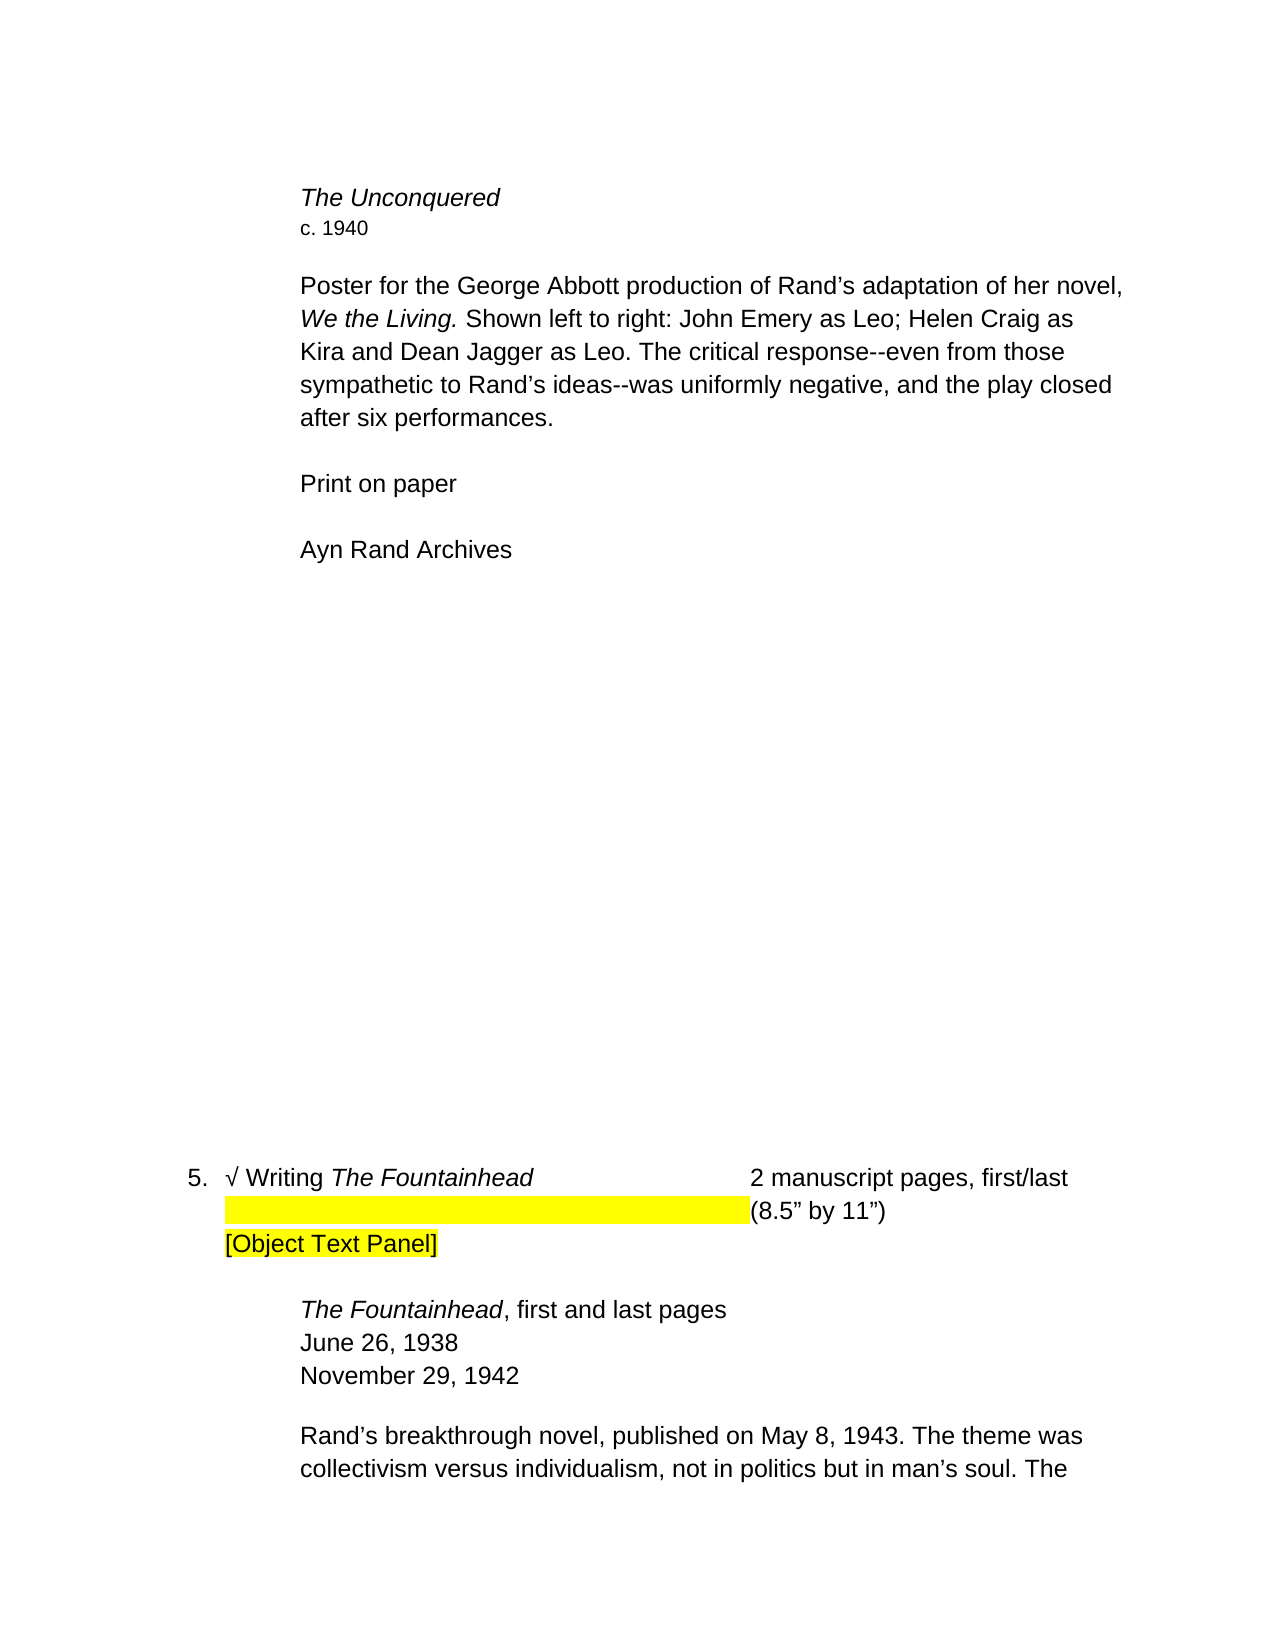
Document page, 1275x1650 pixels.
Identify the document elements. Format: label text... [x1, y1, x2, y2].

text Ayn Rand Archives [300, 535, 1125, 564]
text Print on paper [300, 469, 1125, 498]
text c. 1940 [300, 216, 1125, 240]
text [Object Text Panel] [225, 1229, 1125, 1257]
text (8.5” by 11”) [225, 1196, 1125, 1224]
text Poster for the George Abbott production of Rand’s adaptation of her novel, We the Living. Shown left to right: John Emery as Leo; Helen Craig as Kira and Dean Jagger as Leo. The critical response--even from those sympathetic to Rand’s ideas--was uniformly negative, and the play closed after six performances. [300, 271, 1125, 432]
list √ Writing The Fountainhead 2 manuscript pages, first/last [187, 1163, 1125, 1191]
text The Unconquered [150, 183, 1125, 212]
text Rand’s breakthrough novel, published on May 8, 1943. The theme was collectivism versus individualism, not in politics but in man’s soul. The [300, 1421, 1125, 1483]
text June 26, 1938 [300, 1328, 1125, 1356]
text The Fountainhead, first and last pages [150, 1295, 1125, 1323]
text November 29, 1942 [300, 1361, 1125, 1389]
